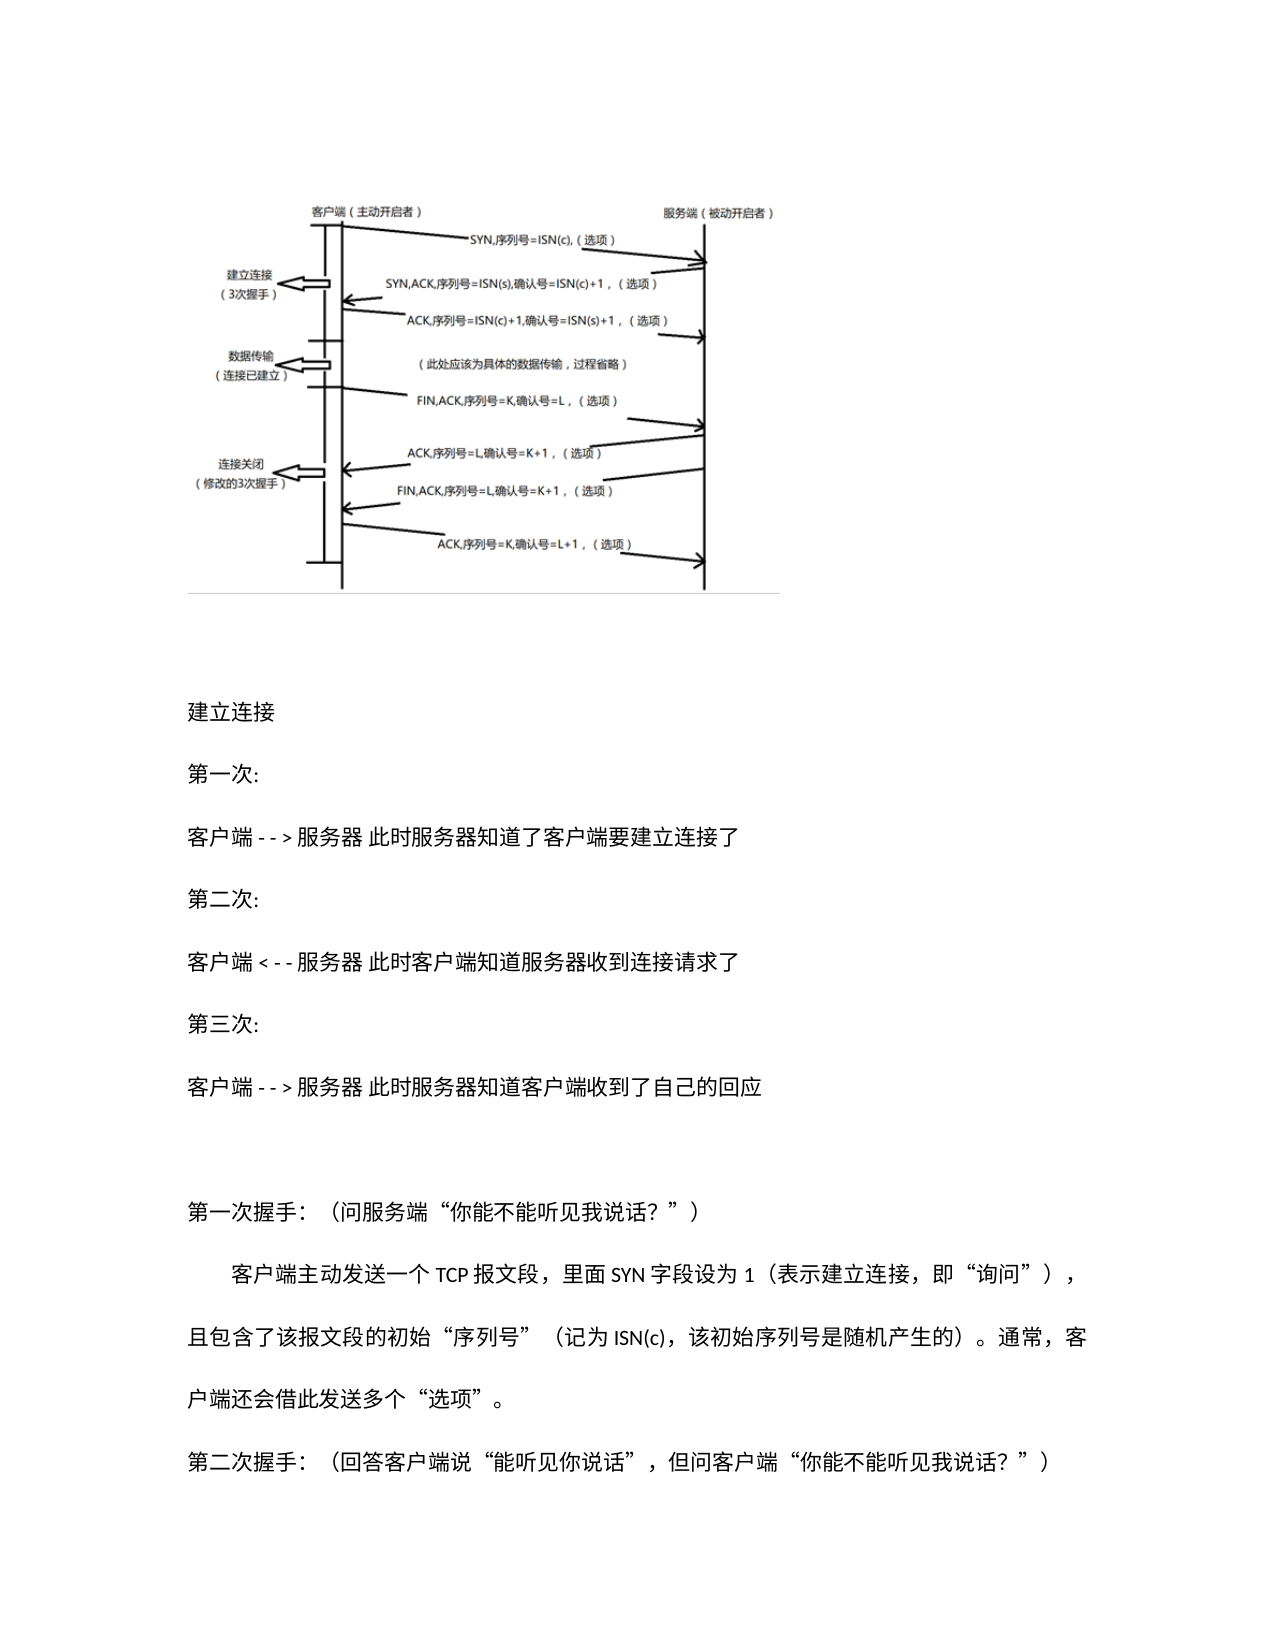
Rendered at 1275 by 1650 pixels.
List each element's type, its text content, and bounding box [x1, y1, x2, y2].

text 第二次: [187, 856, 1087, 919]
text 客户端主动发送一个TCP报文段，里面SYN字段设为1（表示建立连接，即“询问”），且包含了该报文段的初始“序列号”（记为ISN(c)，该初始序列号是随机产生的）。通常，客户端还会借此发送多个“选项”。 [187, 1231, 1087, 1419]
text 第一次: [187, 731, 1087, 794]
text 第一次握手：（问服务端“你能不能听见我说话？”） [187, 1169, 1087, 1231]
text 第三次: [187, 981, 1087, 1044]
text 客户端 < - - 服务器 此时客户端知道服务器收到连接请求了 [187, 919, 1087, 981]
text 第二次握手：（回答客户端说“能听见你说话”，但问客户端“你能不能听见我说话？”） [187, 1419, 1087, 1481]
text 客户端 - - > 服务器 此时服务器知道客户端收到了自己的回应 [187, 1044, 1087, 1106]
text 客户端 - - > 服务器 此时服务器知道了客户端要建立连接了 [187, 794, 1087, 856]
text 建立连接 [187, 669, 1087, 731]
